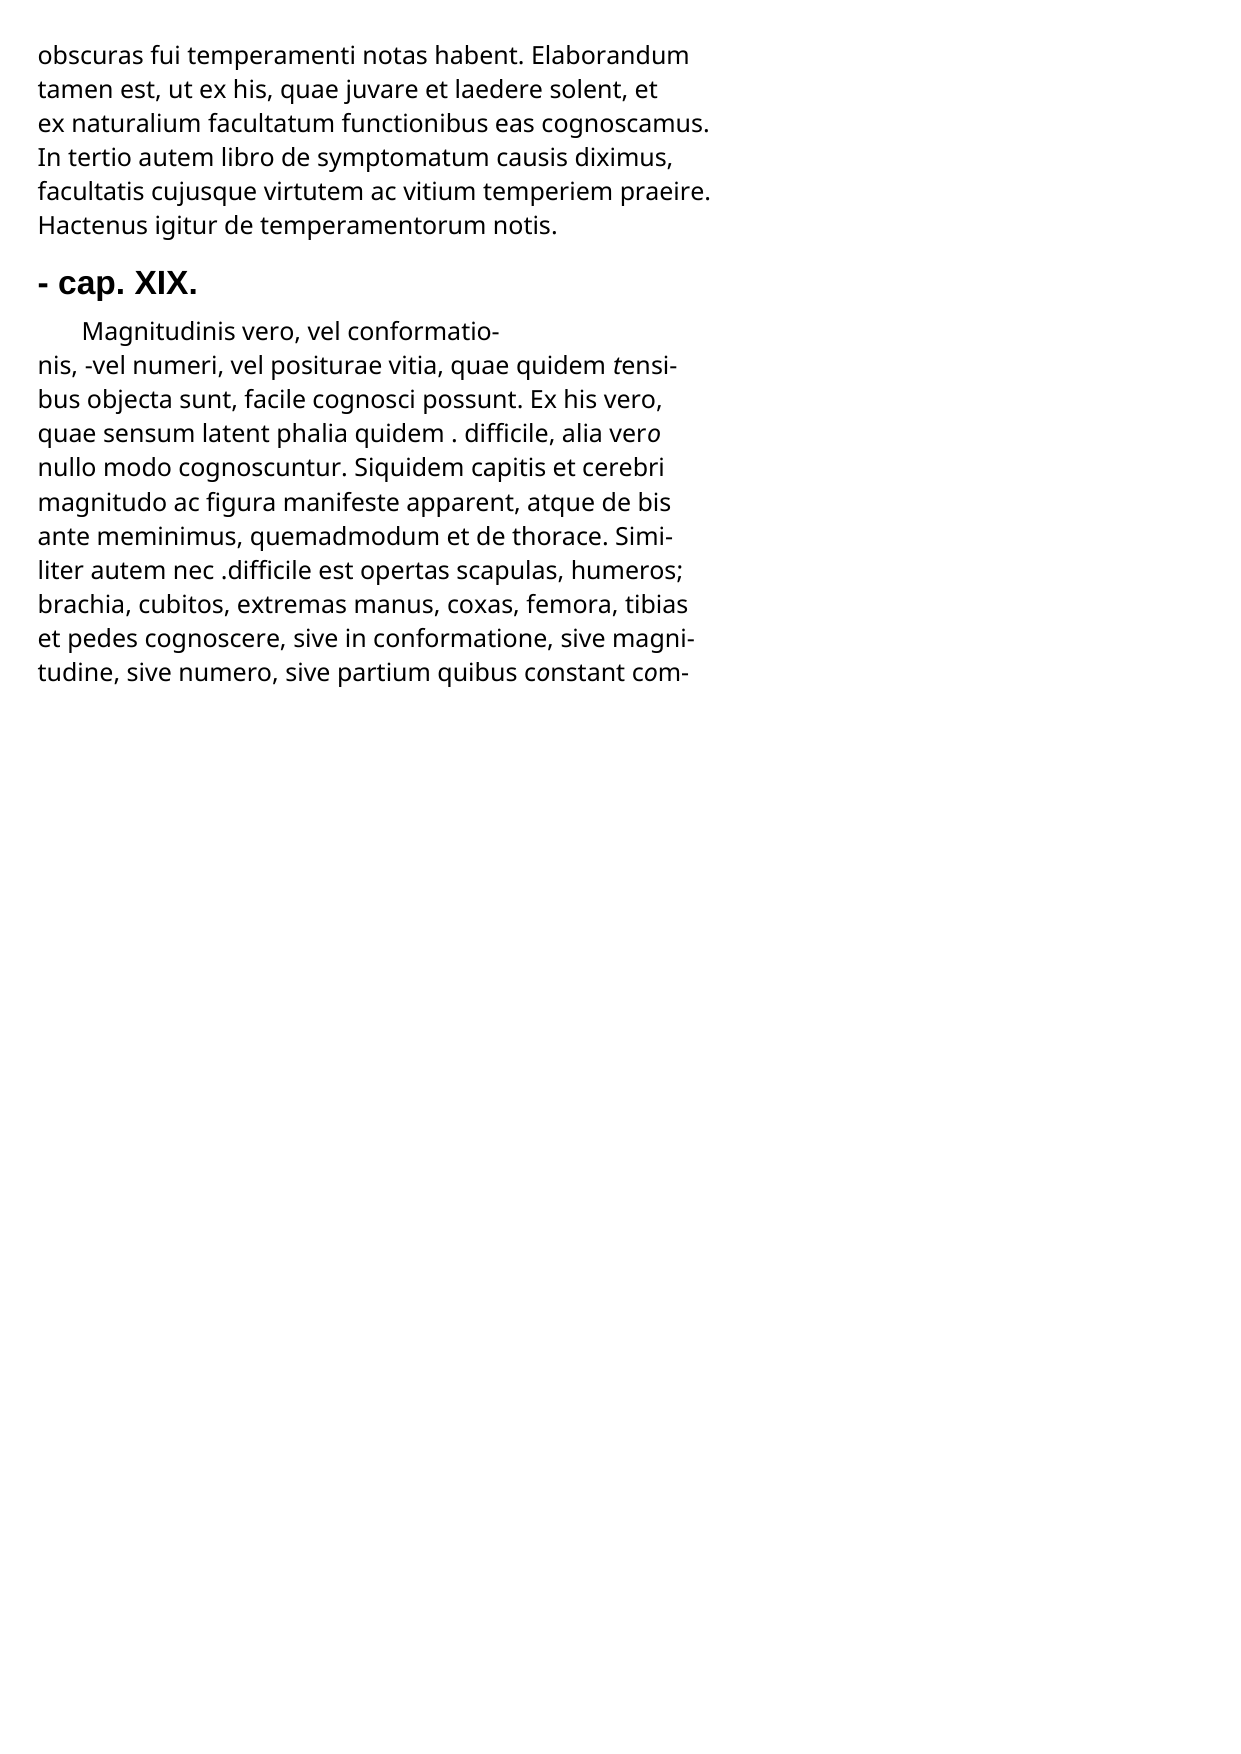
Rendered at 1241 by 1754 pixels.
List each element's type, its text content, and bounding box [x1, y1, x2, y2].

text Magnitudinis vero, vel conformatio- nis, -vel numeri, vel positurae vitia, quae quidem tensi- bus objecta sunt, facile cognosci possunt. Ex his vero, quae sensum latent phalia quidem . difficile, alia vero nullo modo cognoscuntur. Siquidem capitis et cerebri magnitudo ac figura manifeste apparent, atque de bis ante meminimus, quemadmodum et de thorace. Simi- liter autem nec .difficile est opertas scapulas, humeros; brachia, cubitos, extremas manus, coxas, femora, tibias et pedes cognoscere, sive in conformatione, sive magni- tudine, sive numero, sive partium quibus constant com- [37, 314, 1203, 688]
subtitle - cap. XIX. [37, 263, 1203, 301]
text obscuras fui temperamenti notas habent. Elaborandum tamen est, ut ex his, quae juvare et laedere solent, et ex naturalium facultatum functionibus eas cognoscamus. In tertio autem libro de symptomatum causis diximus, facultatis cujusque virtutem ac vitium temperiem praeire. Hactenus igitur de temperamentorum notis. [37, 37, 1203, 242]
